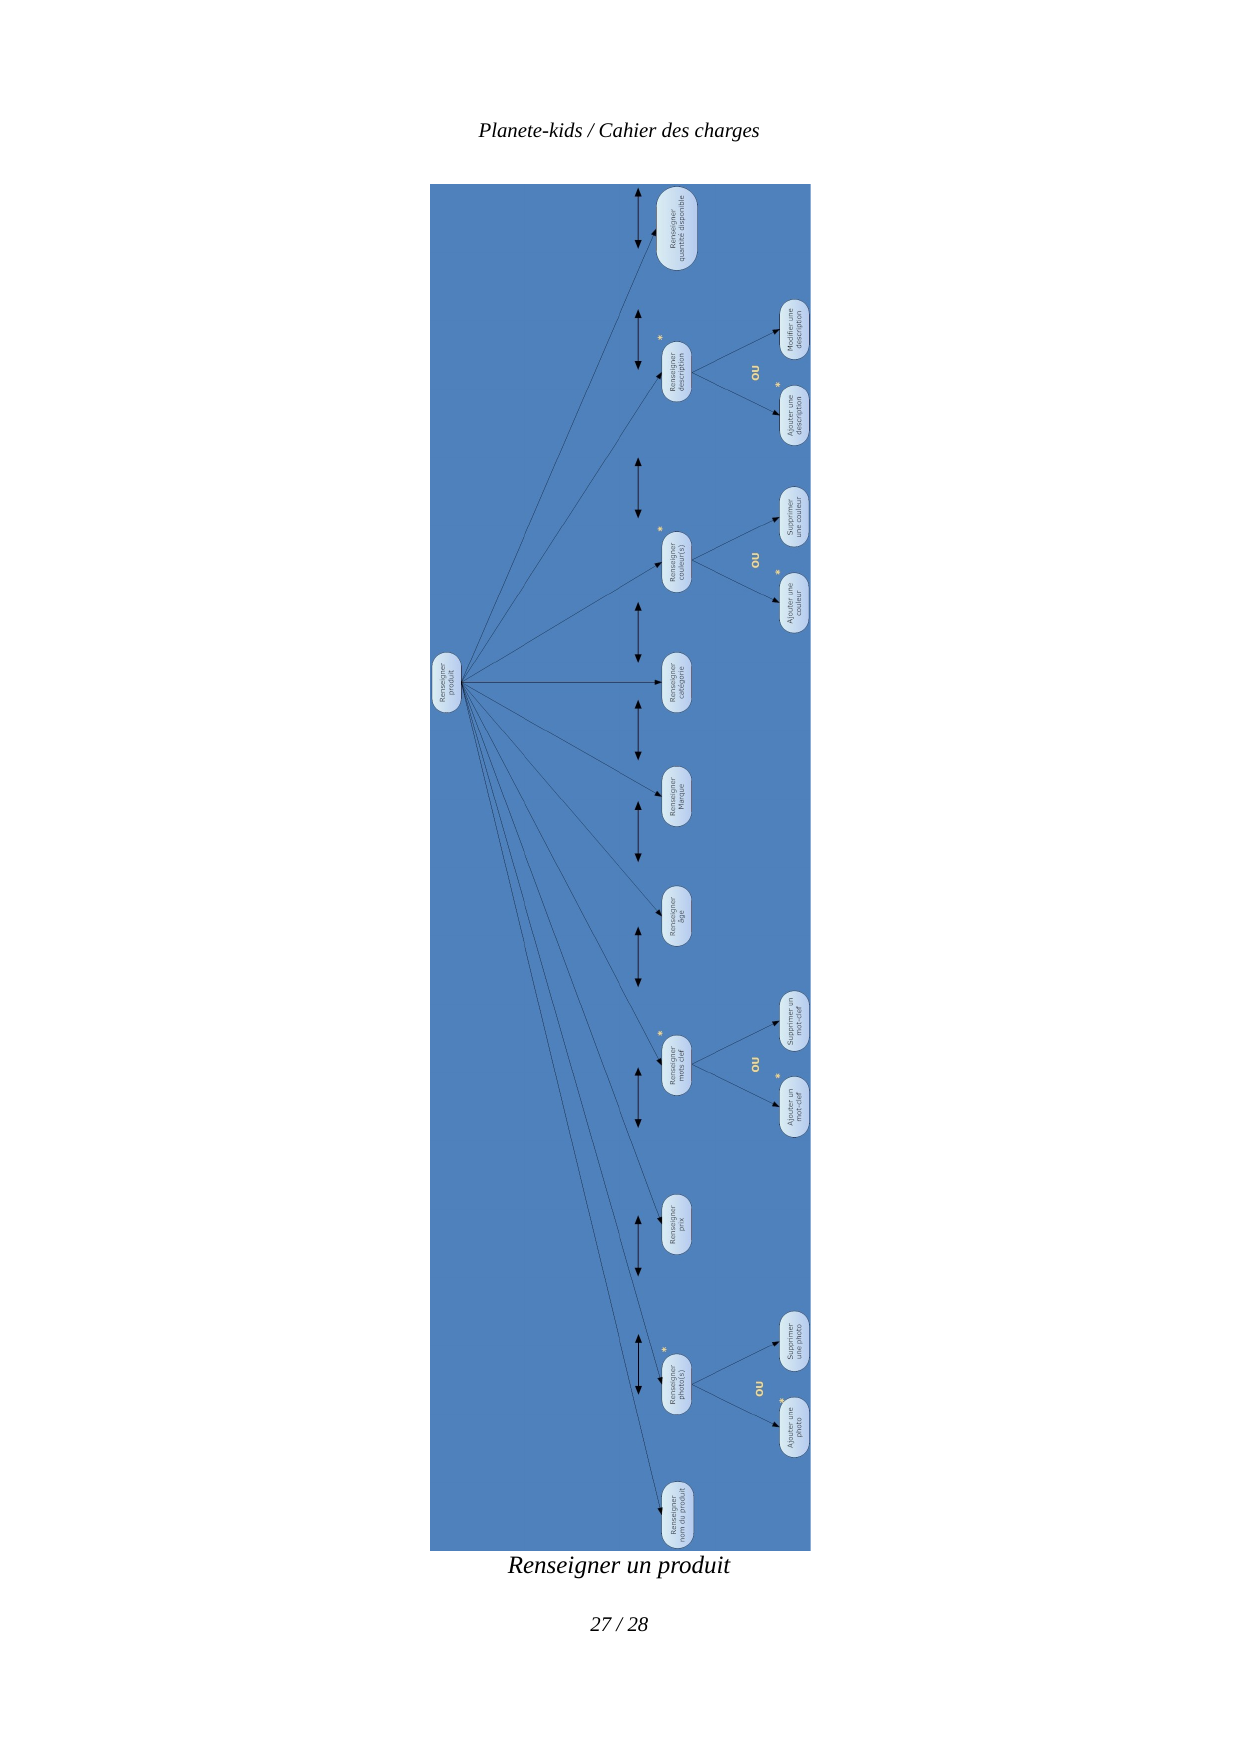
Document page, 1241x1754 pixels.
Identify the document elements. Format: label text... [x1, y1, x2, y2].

text Renseigner un produit [430, 1551, 811, 1579]
picture [430, 184, 811, 1551]
